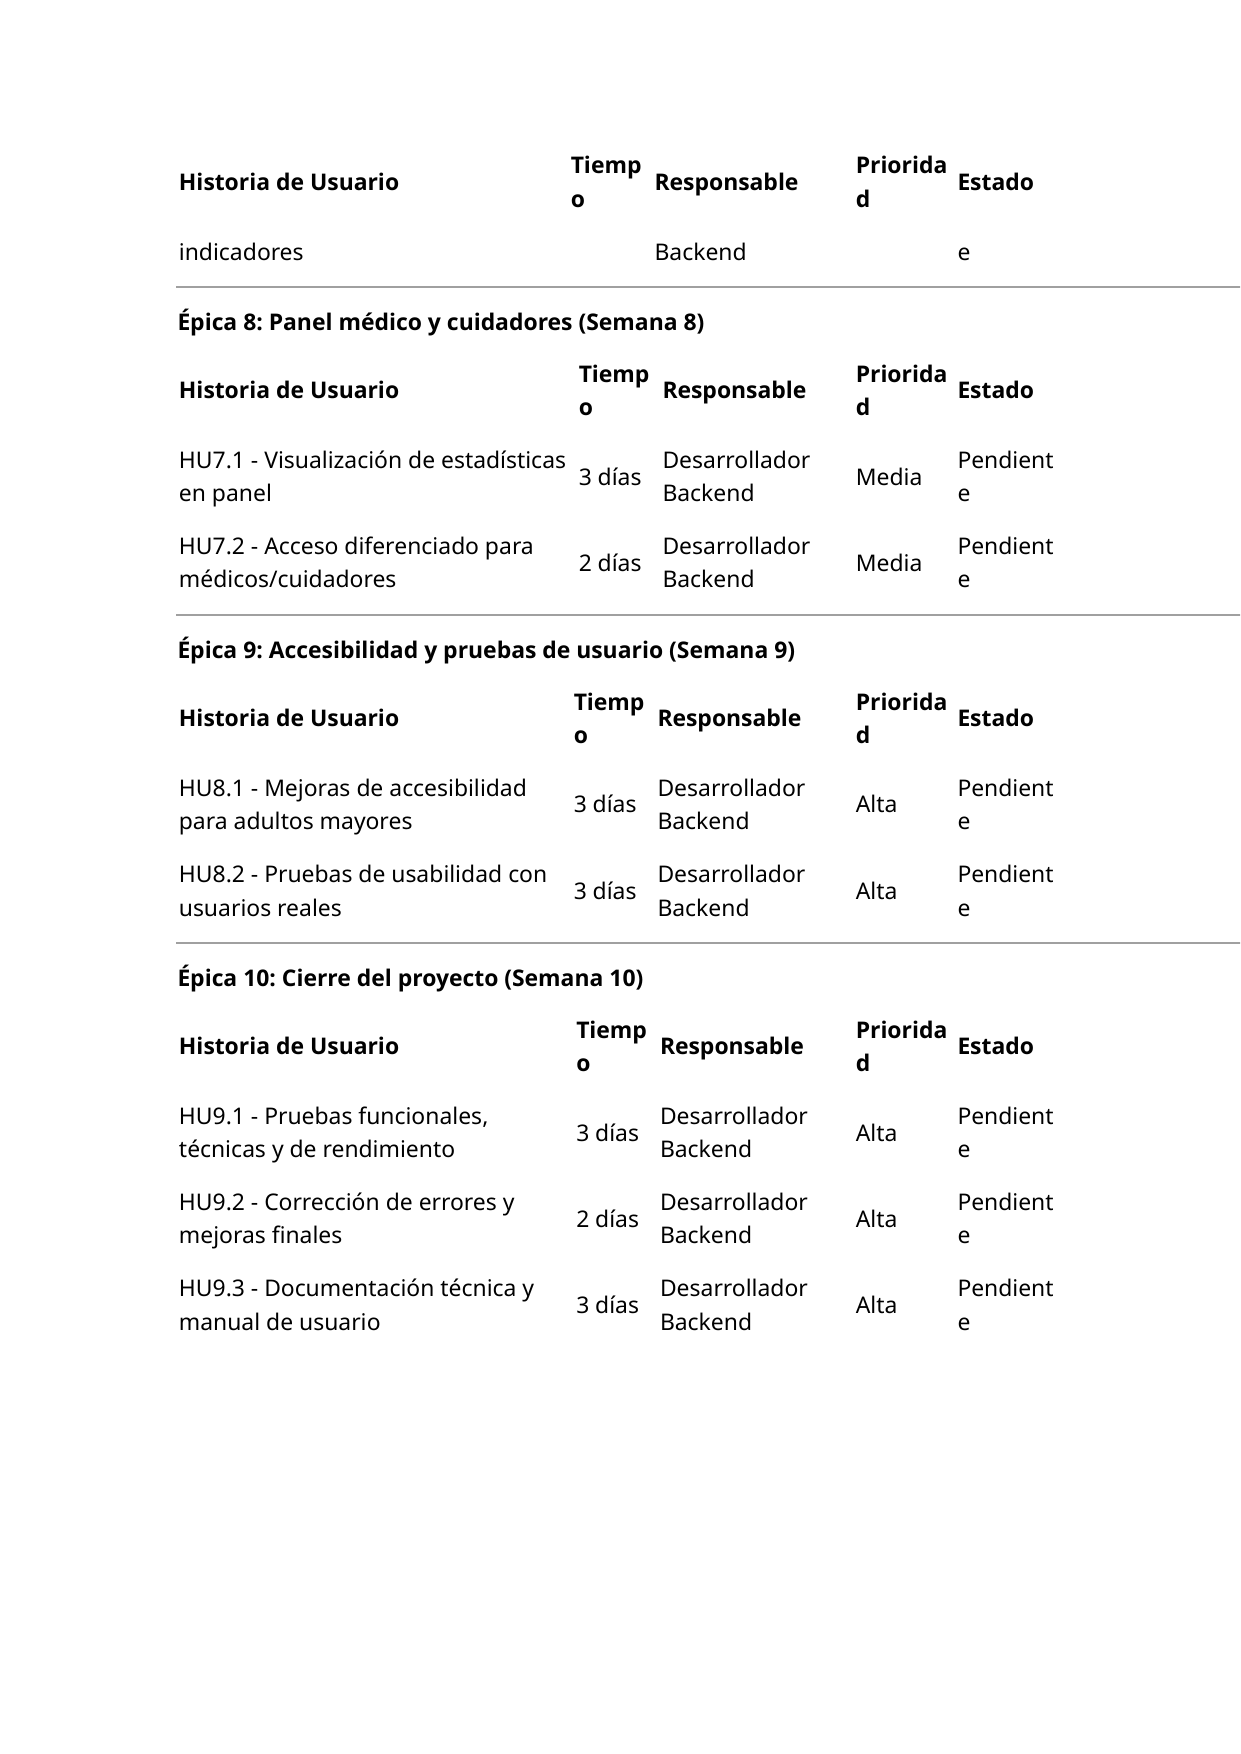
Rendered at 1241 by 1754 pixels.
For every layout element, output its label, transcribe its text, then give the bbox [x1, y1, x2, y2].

table_cell 3 días [577, 442, 661, 528]
table_cell e [956, 234, 1063, 286]
table_cell 3 días [572, 770, 656, 856]
table_cell 2 días [577, 529, 661, 614]
table_cell HU9.3 - Documentación técnica y manual de usuario [177, 1271, 574, 1357]
table_cell Desarrollador Backend [656, 856, 854, 942]
table_header Tiempo [577, 356, 661, 442]
table_cell HU8.2 - Pruebas de usabilidad con usuarios reales [177, 856, 572, 942]
table_cell [569, 234, 653, 286]
table_header Historia de Usuario [177, 148, 569, 234]
table_cell Pendiente [956, 770, 1063, 856]
table_header Prioridad [854, 148, 956, 234]
table_cell Desarrollador Backend [656, 770, 854, 856]
table_cell 3 días [572, 856, 656, 942]
table_cell HU7.2 - Acceso diferenciado para médicos/cuidadores [177, 529, 577, 614]
table_cell Desarrollador Backend [658, 1185, 854, 1271]
table_cell Alta [854, 1271, 956, 1357]
table_cell 3 días [574, 1098, 658, 1184]
table_cell Pendiente [956, 1271, 1063, 1357]
table_header Responsable [661, 356, 854, 442]
table_cell Alta [854, 856, 956, 942]
table_cell Pendiente [956, 856, 1063, 942]
table_cell Alta [854, 1098, 956, 1184]
table_header Estado [956, 356, 1063, 442]
table_cell Pendiente [956, 442, 1063, 528]
table_cell Alta [854, 770, 956, 856]
table_header Prioridad [854, 1012, 956, 1098]
table_cell indicadores [177, 234, 569, 286]
text Épica 10: Cierre del proyecto (Semana 10) [177, 962, 1063, 993]
table_header Tiempo [572, 684, 656, 770]
table_cell Desarrollador Backend [658, 1271, 854, 1357]
table_cell Desarrollador Backend [661, 529, 854, 614]
table_cell Desarrollador Backend [661, 442, 854, 528]
table_header Estado [956, 1012, 1063, 1098]
table_cell Backend [653, 234, 854, 286]
table_header Historia de Usuario [177, 356, 577, 442]
table_cell Pendiente [956, 1098, 1063, 1184]
table_cell 3 días [574, 1271, 658, 1357]
table_header Responsable [656, 684, 854, 770]
table_cell Pendiente [956, 1185, 1063, 1271]
table_cell [854, 234, 956, 286]
table_cell Alta [854, 1185, 956, 1271]
table_cell HU8.1 - Mejoras de accesibilidad para adultos mayores [177, 770, 572, 856]
table_header Prioridad [854, 356, 956, 442]
table_header Historia de Usuario [177, 684, 572, 770]
table_header Responsable [658, 1012, 854, 1098]
text Épica 8: Panel médico y cuidadores (Semana 8) [177, 306, 1063, 337]
table_cell HU9.1 - Pruebas funcionales, técnicas y de rendimiento [177, 1098, 574, 1184]
table_header Responsable [653, 148, 854, 234]
table_header Tiempo [574, 1012, 658, 1098]
table_header Estado [956, 148, 1063, 234]
table_header Estado [956, 684, 1063, 770]
text Épica 9: Accesibilidad y pruebas de usuario (Semana 9) [177, 634, 1063, 665]
table_header Tiempo [569, 148, 653, 234]
table_cell HU9.2 - Corrección de errores y mejoras finales [177, 1185, 574, 1271]
table_cell HU7.1 - Visualización de estadísticas en panel [177, 442, 577, 528]
table_header Prioridad [854, 684, 956, 770]
table_header Historia de Usuario [177, 1012, 574, 1098]
table_cell Media [854, 529, 956, 614]
table_cell Desarrollador Backend [658, 1098, 854, 1184]
table_cell Pendiente [956, 529, 1063, 614]
table_cell 2 días [574, 1185, 658, 1271]
table_cell Media [854, 442, 956, 528]
